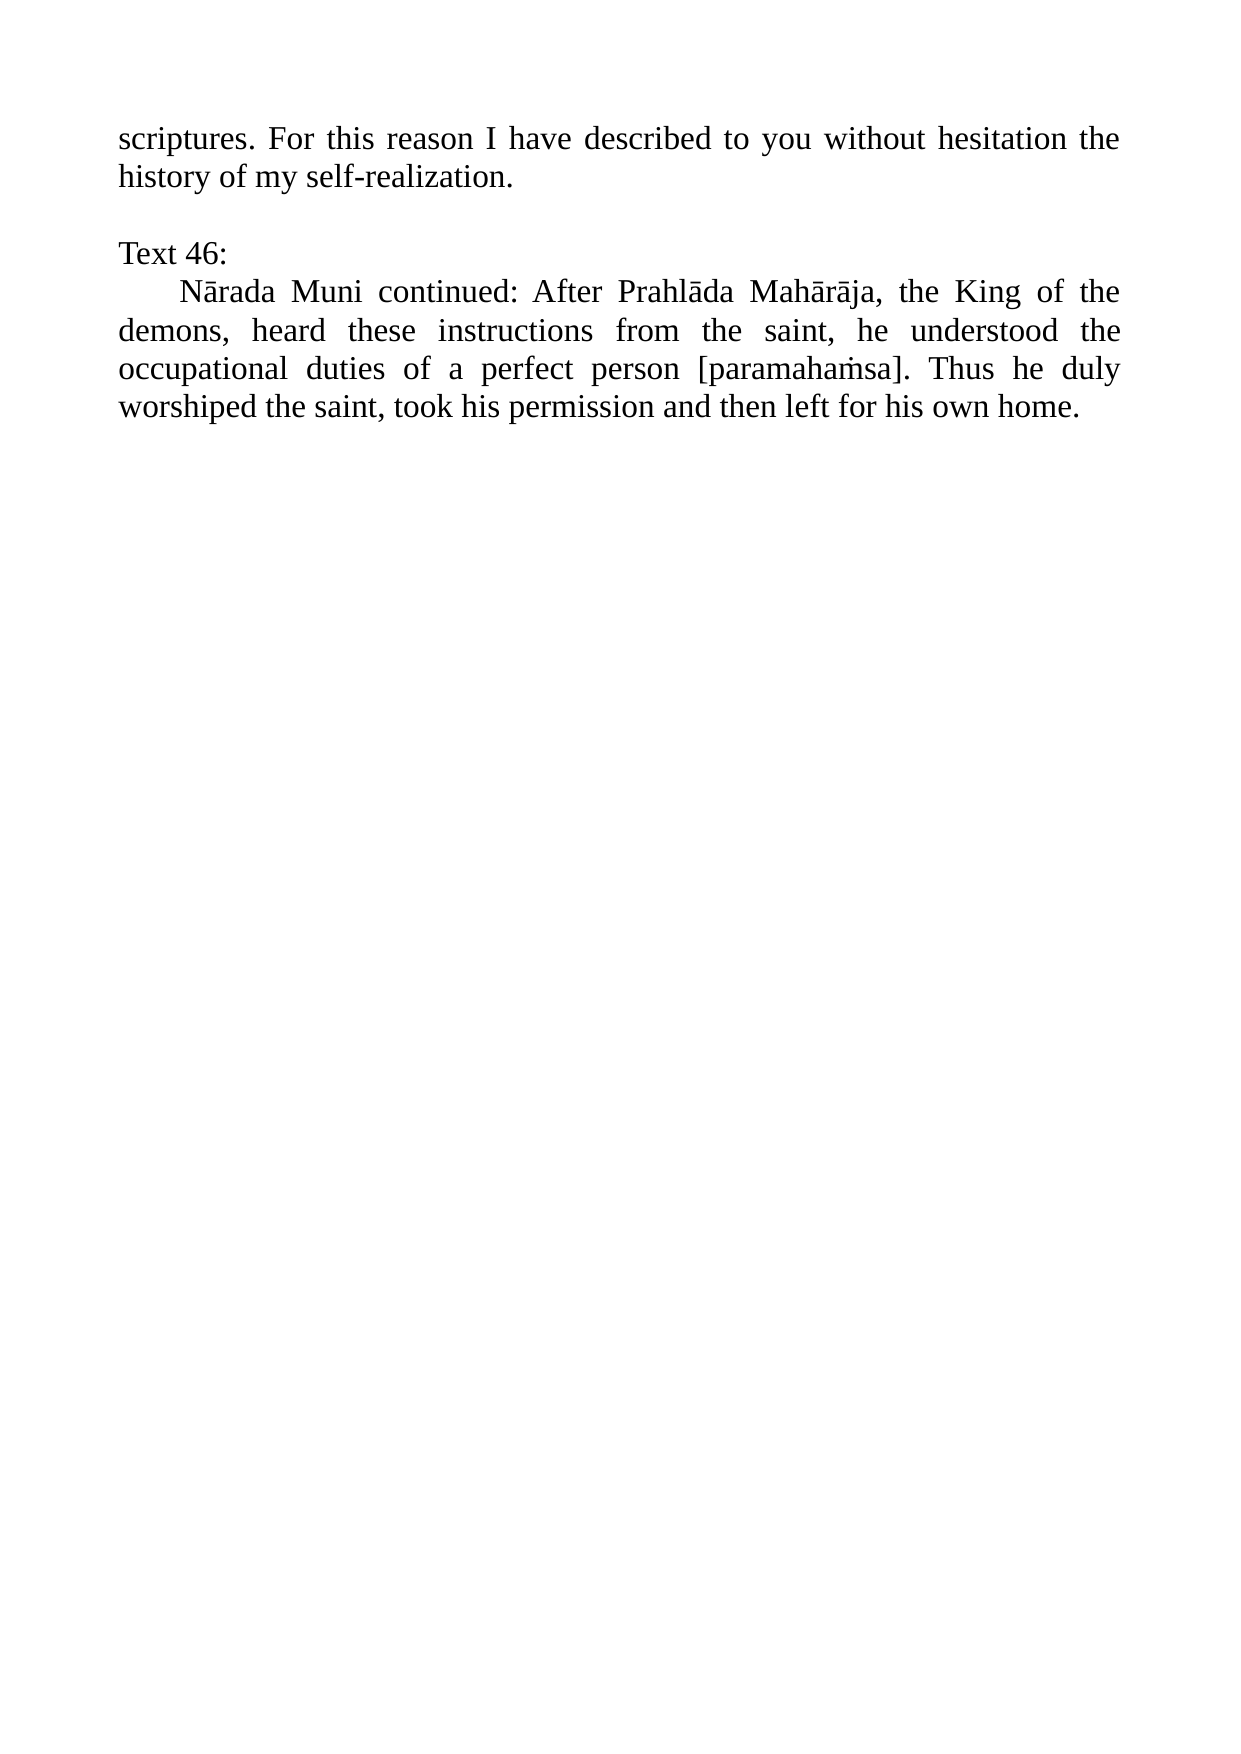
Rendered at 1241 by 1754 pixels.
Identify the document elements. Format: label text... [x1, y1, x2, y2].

text Nārada Muni continued: After Prahlāda Mahārāja, the King of the demons, heard these instructions from the saint, he understood the occupational duties of a perfect person [paramahaṁsa]. Thus he duly worshiped the saint, took his permission and then left for his own home. [118, 271, 1122, 425]
text scriptures. For this reason I have described to you without hesitation the history of my self-realization. [118, 118, 1122, 195]
text Text 46: [118, 233, 1122, 271]
